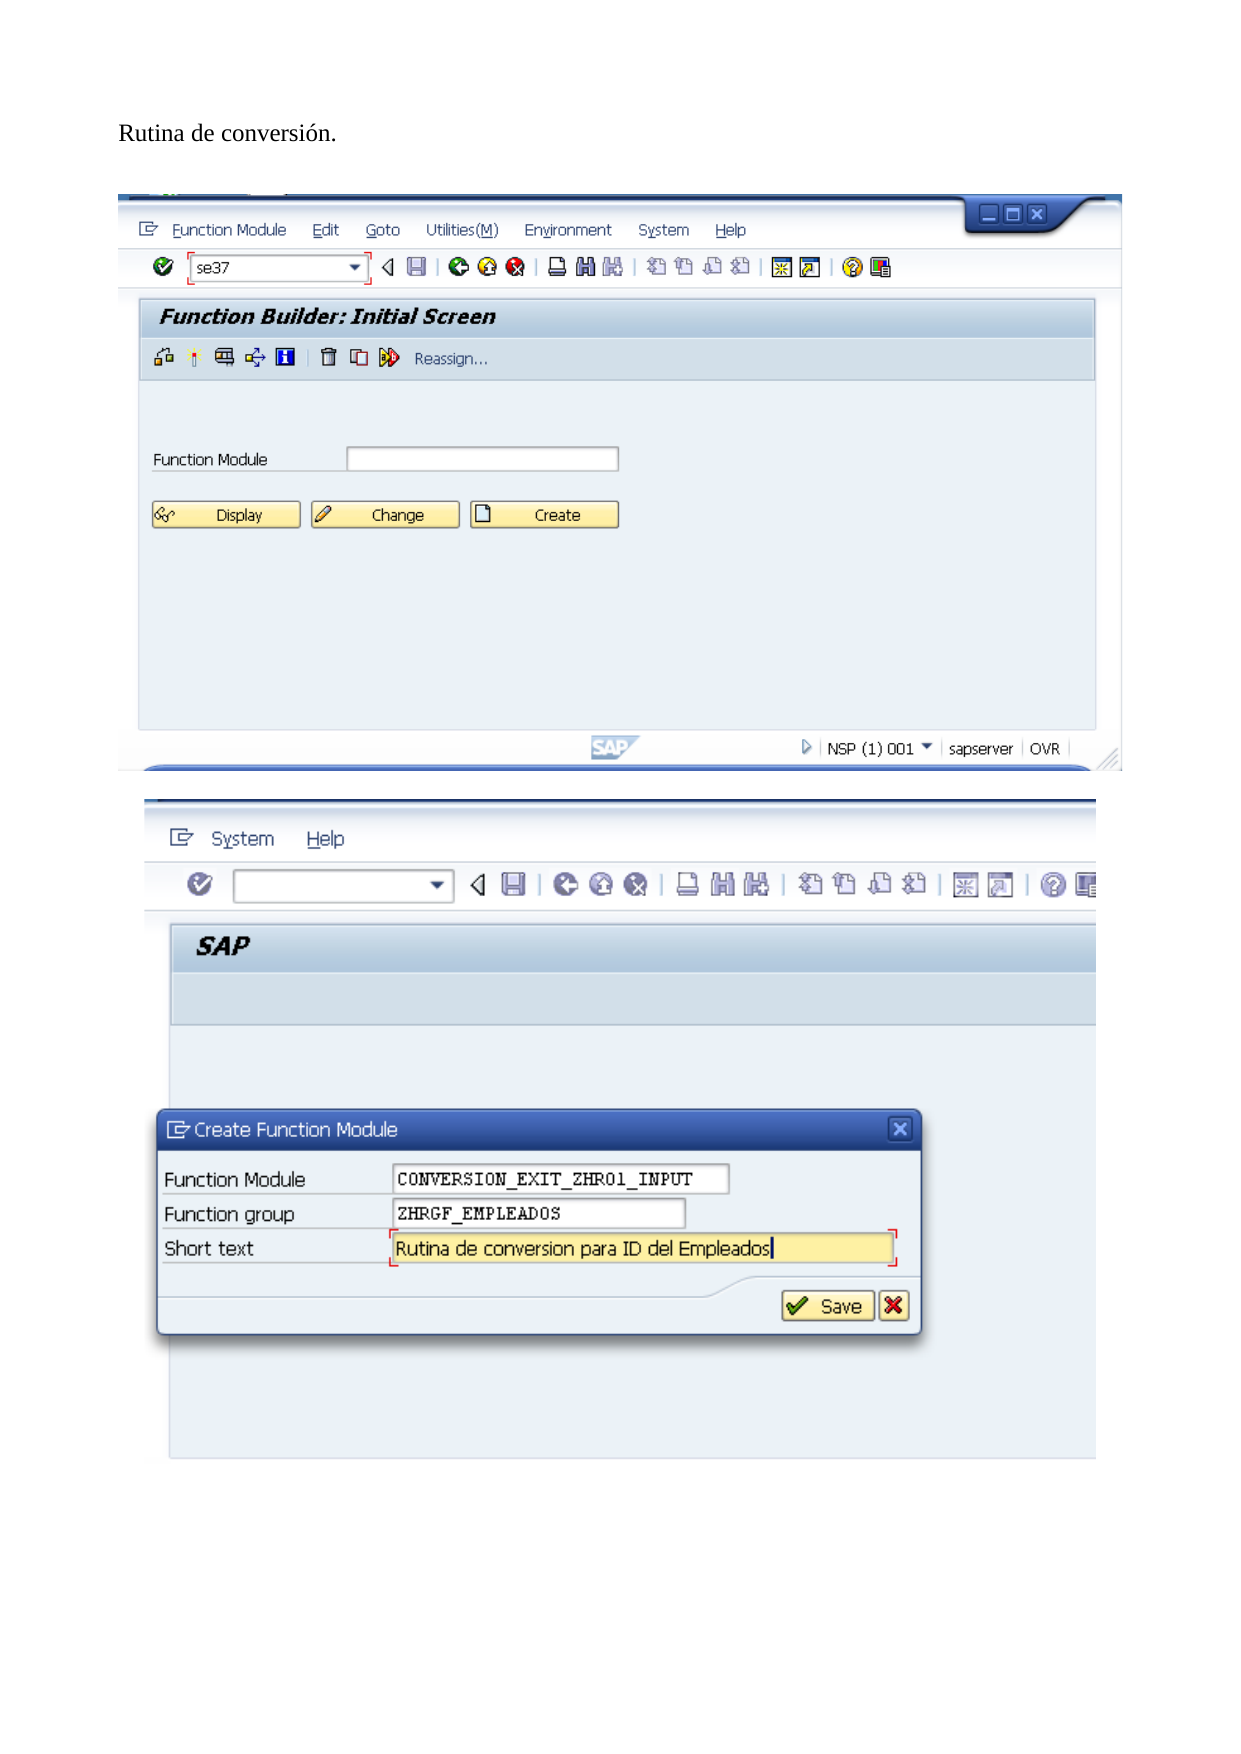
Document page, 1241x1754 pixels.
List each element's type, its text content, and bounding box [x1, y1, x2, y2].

text Rutina de conversión. [118, 118, 1122, 147]
picture [118, 194, 1123, 771]
picture [144, 799, 1096, 1464]
